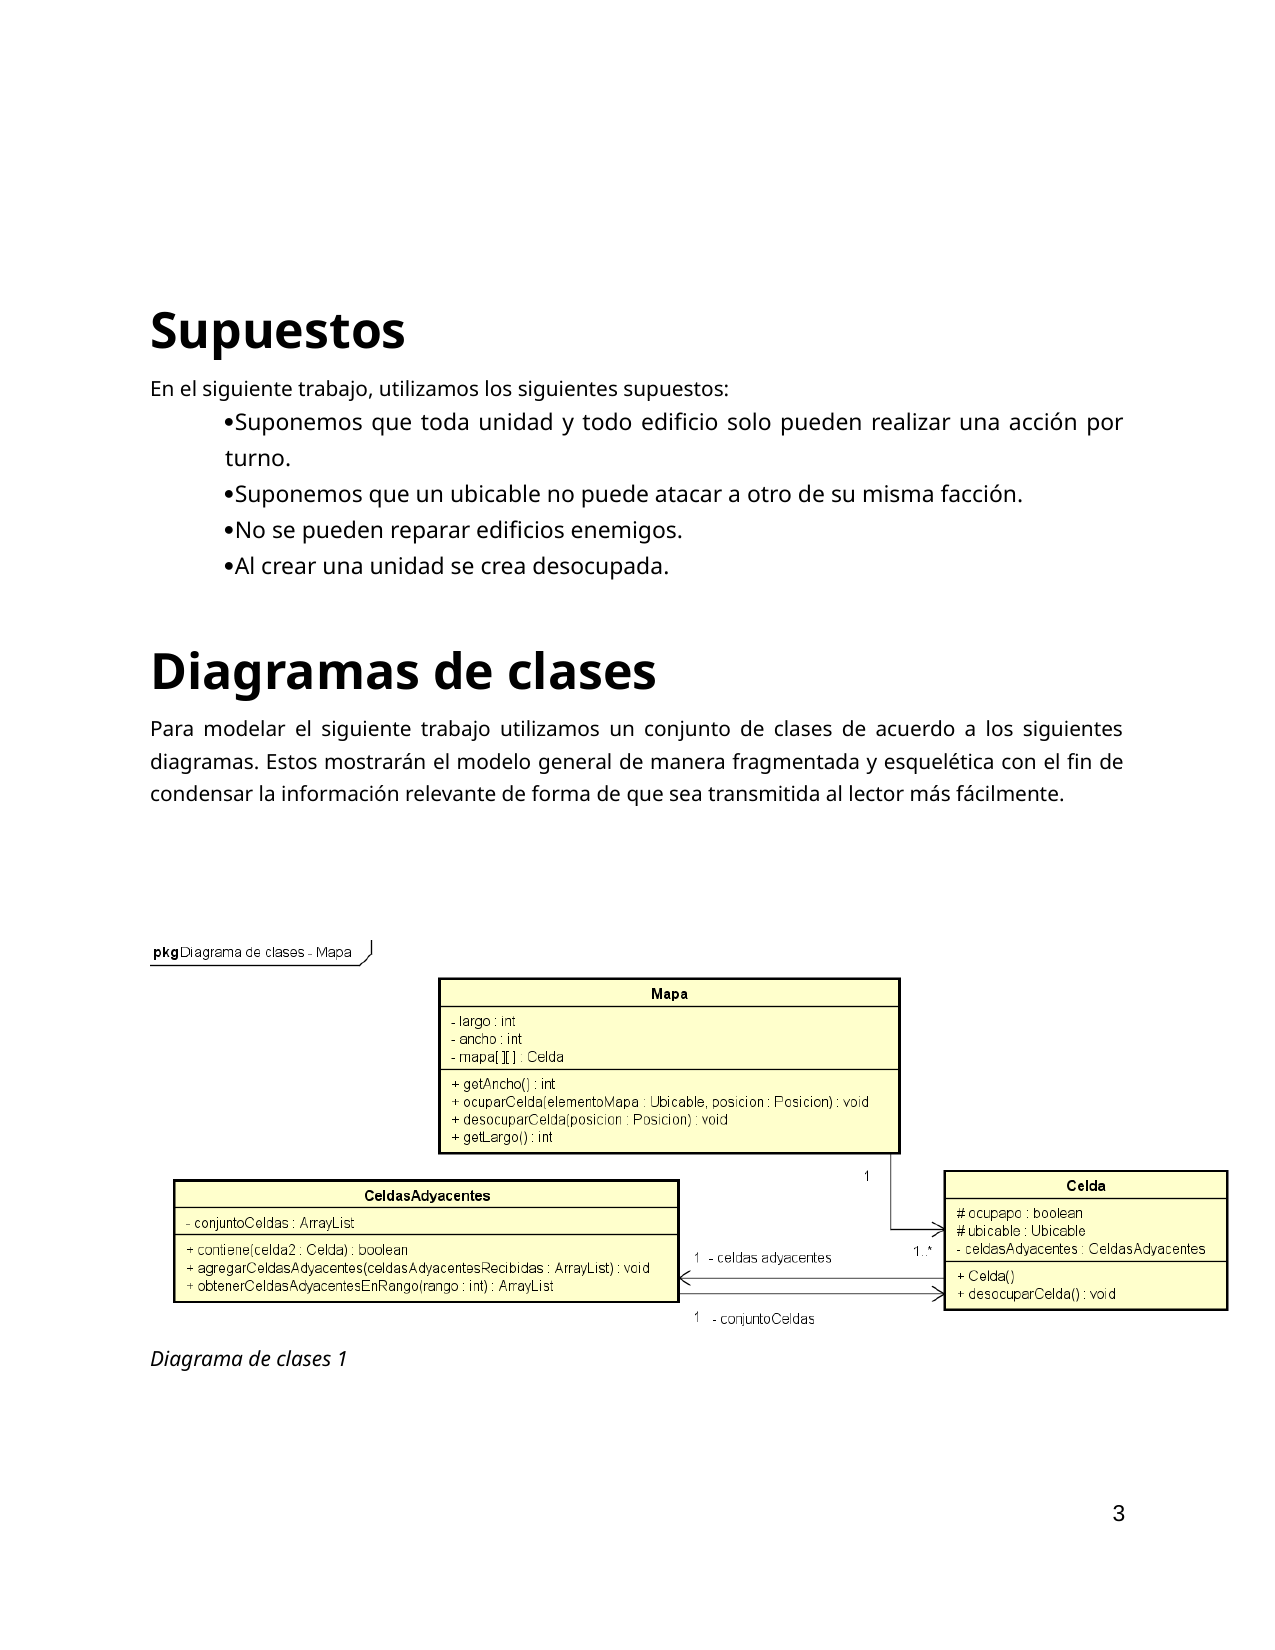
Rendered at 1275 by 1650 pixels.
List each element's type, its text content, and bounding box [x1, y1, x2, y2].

subtitle Diagramas de clases [150, 636, 1125, 704]
list Suponemos que toda unidad y todo edificio solo pueden realizar una acción por turno. [225, 406, 1125, 473]
list Suponemos que un ubicable no puede atacar a otro de su misma facción. [225, 478, 1125, 509]
list Al crear una unidad se crea desocupada. [225, 550, 1125, 581]
text En el siguiente trabajo, utilizamos los siguientes supuestos: [150, 374, 1125, 402]
text Para modelar el siguiente trabajo utilizamos un conjunto de clases de acuerdo a los siguientes diagramas. Estos mostrarán el modelo general de manera fragmentada y esquelética con el fin de condensar la información relevante de forma de que sea transmitida al lector más fácilmente. [150, 714, 1125, 808]
list No se pueden reparar edificios enemigos. [225, 514, 1125, 545]
subtitle Supuestos [150, 295, 1125, 363]
text Diagrama de clases 1 [150, 1344, 1125, 1373]
